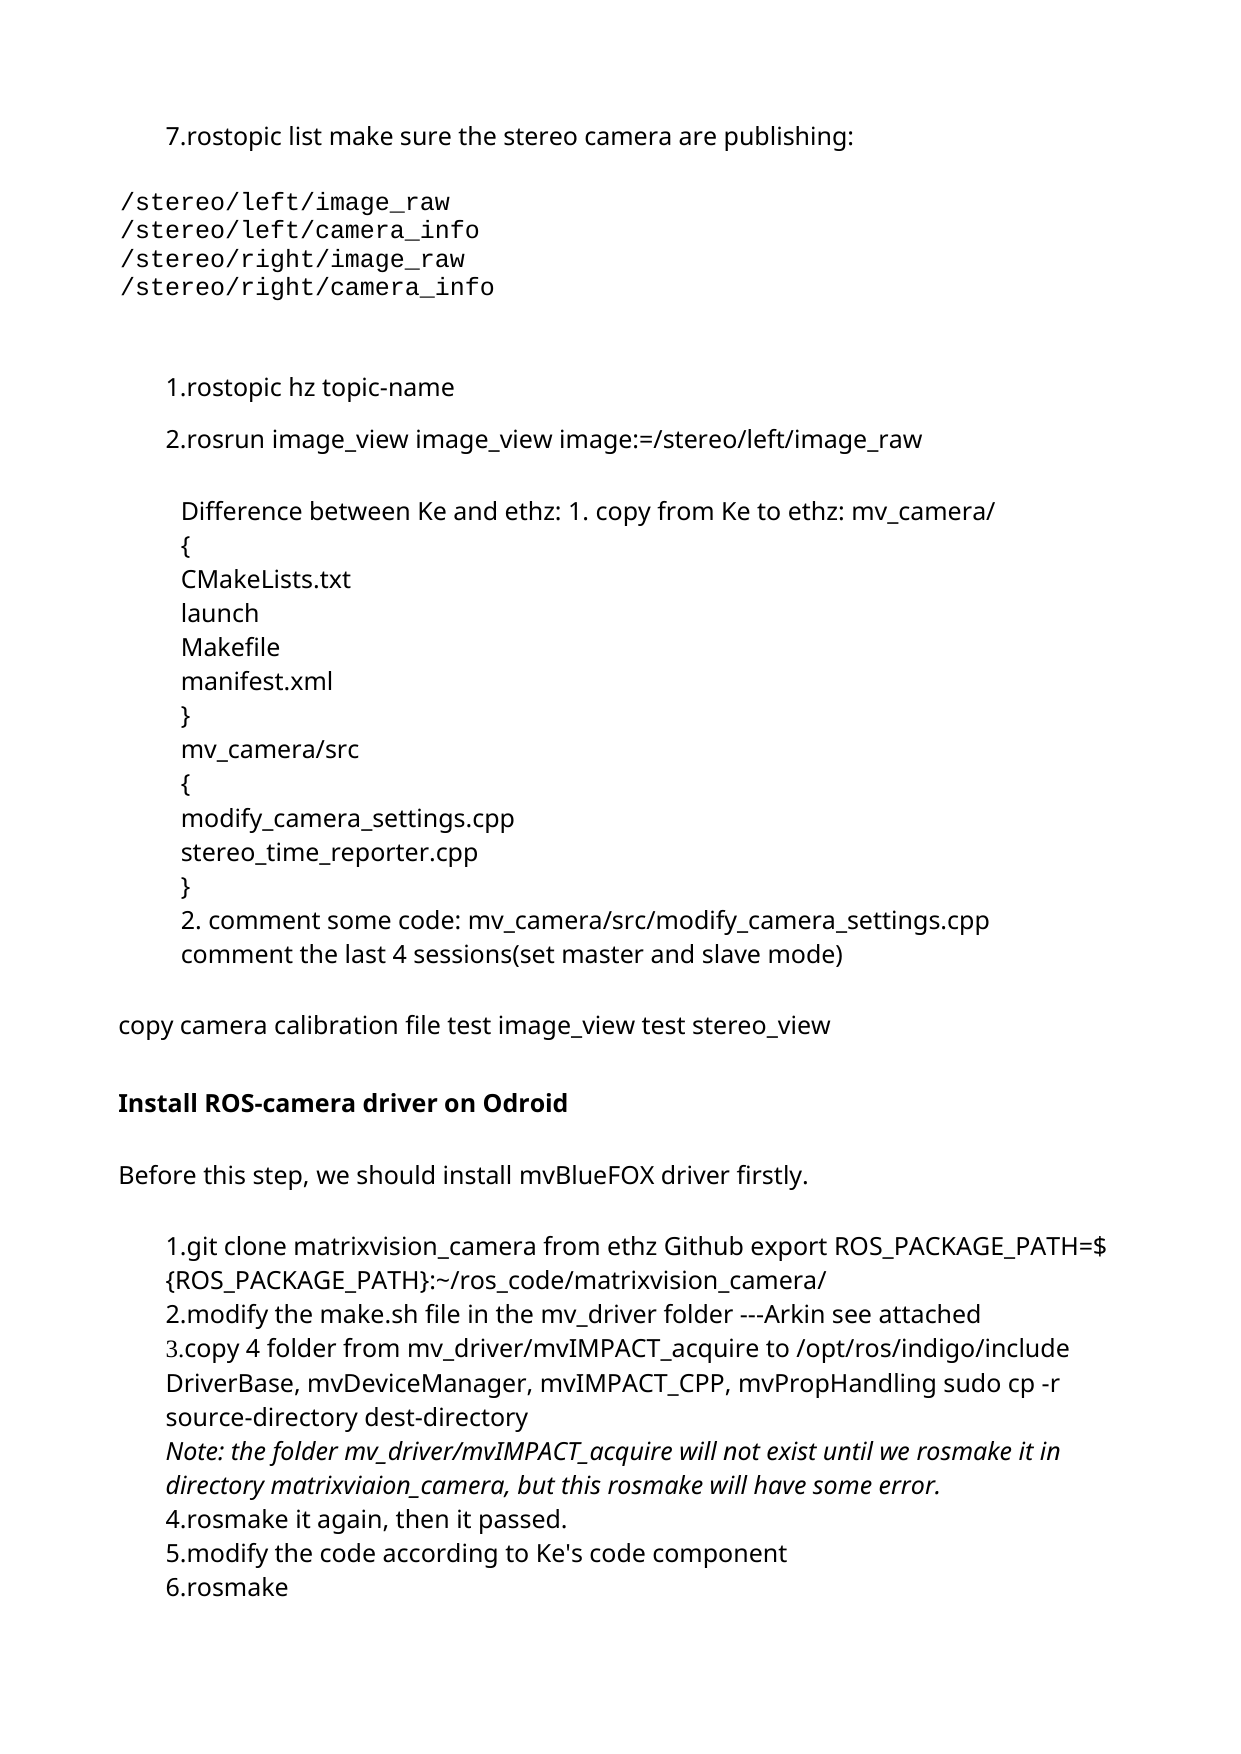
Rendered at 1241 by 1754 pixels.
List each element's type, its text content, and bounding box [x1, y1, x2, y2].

list rostopic hz topic-name [118, 369, 1122, 403]
list modify the code according to Ke's code component [118, 1536, 1122, 1569]
text /stereo/left/camera_info [120, 218, 1122, 246]
list modify the make.sh file in the mv_driver folder ---Arkin see attached [118, 1297, 1122, 1331]
list rosmake [118, 1569, 1122, 1604]
text /stereo/right/image_raw [120, 246, 1122, 275]
list rosrun image_view image_view image:=/stereo/left/image_raw [118, 422, 1122, 456]
text Before this step, we should install mvBlueFOX driver firstly. [118, 1157, 1122, 1191]
text Difference between Ke and ethz: 1. copy from Ke to ethz: mv_camera/ { CMakeLists.txt launch Makefile manifest.xml } mv_camera/src { modify_camera_settings.cpp stereo_time_reporter.cpp } 2. comment some code: mv_camera/src/modify_camera_settings.cpp comment the last 4 sessions(set master and slave mode) [181, 494, 1059, 971]
list rostopic list make sure the stereo camera are publishing: [118, 118, 1122, 152]
text copy camera calibration file test image_view test stereo_view [118, 1008, 1122, 1042]
list rosmake it again, then it passed. [118, 1501, 1122, 1536]
list copy 4 folder from mv_driver/mvIMPACT_acquire to /opt/ros/indigo/include DriverBase, mvDeviceManager, mvIMPACT_CPP, mvPropHandling sudo cp -r source-directory dest-directory Note: the folder mv_driver/mvIMPACT_acquire will not exist until we rosmake it in directory matrixviaion_camera, but this rosmake will have some error. [118, 1331, 1122, 1501]
text /stereo/left/image_raw [120, 190, 1122, 218]
text /stereo/right/camera_info [120, 275, 1122, 303]
text Install ROS-camera driver on Odroid [118, 1086, 1122, 1120]
list git clone matrixvision_camera from ethz Github export ROS_PACKAGE_PATH=${ROS_PACKAGE_PATH}:~/ros_code/matrixvision_camera/ [118, 1229, 1122, 1297]
